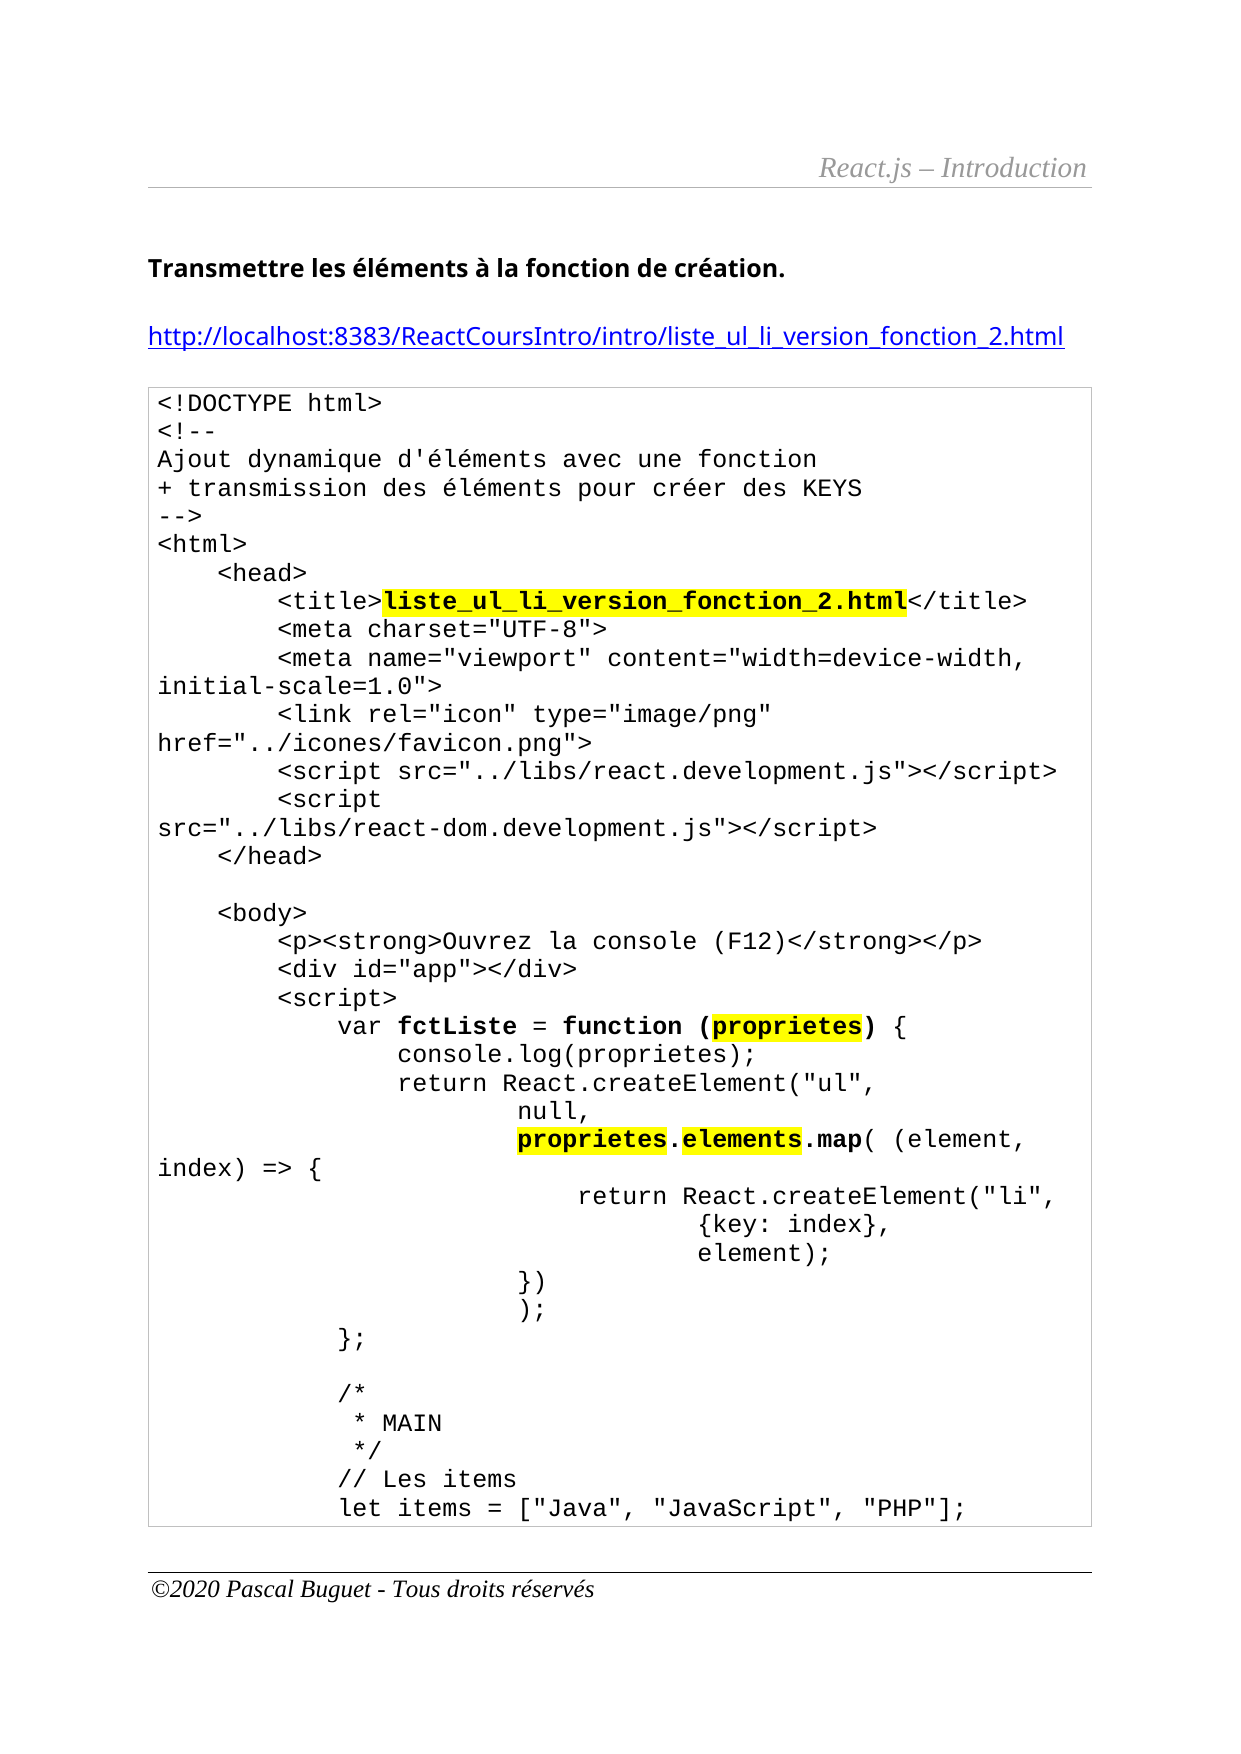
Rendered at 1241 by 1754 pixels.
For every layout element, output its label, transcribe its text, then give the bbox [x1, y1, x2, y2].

text <html> [149, 529, 1091, 557]
text <title>liste_ul_li_version_fonction_2.html</title> [149, 585, 1091, 614]
text <div id="app"></div> [149, 954, 1091, 982]
text --> [149, 500, 1091, 529]
text <script> [149, 982, 1091, 1010]
text <!-- [149, 415, 1091, 444]
text <head> [149, 557, 1091, 585]
text * MAIN [149, 1407, 1091, 1435]
text }; [149, 1322, 1091, 1353]
text <script src="../libs/react.development.js"></script> [149, 755, 1091, 784]
text let items = ["Java", "JavaScript", "PHP"]; [149, 1492, 1091, 1526]
text + transmission des éléments pour créer des KEYS [149, 472, 1091, 500]
text <meta name="viewport" content="width=device-width, initial-scale=1.0"> [149, 642, 1091, 699]
text <script src="../libs/react-dom.development.js"></script> [149, 784, 1091, 840]
text element); [149, 1237, 1091, 1265]
text ); [149, 1294, 1091, 1322]
text // Les items [149, 1464, 1091, 1492]
text var fctListe = function (proprietes) { [149, 1010, 1091, 1039]
text proprietes.elements.map( (element, index) => { [149, 1124, 1091, 1180]
text }) [149, 1265, 1091, 1294]
text null, [149, 1095, 1091, 1124]
text return React.createElement("li", [149, 1180, 1091, 1209]
text http://localhost:8383/ReactCoursIntro/intro/liste_ul_li_version_fonction_2.html [148, 319, 1092, 353]
text <body> [149, 897, 1091, 925]
text {key: index}, [149, 1209, 1091, 1237]
text <link rel="icon" type="image/png" href="../icones/favicon.png"> [149, 699, 1091, 755]
text <meta charset="UTF-8"> [149, 614, 1091, 642]
text /* [149, 1379, 1091, 1407]
text console.log(proprietes); [149, 1039, 1091, 1067]
text */ [149, 1435, 1091, 1464]
text </head> [149, 840, 1091, 872]
text <!DOCTYPE html> [149, 388, 1091, 415]
text <p><strong>Ouvrez la console (F12)</strong></p> [149, 925, 1091, 954]
text Ajout dynamique d'éléments avec une fonction [149, 444, 1091, 472]
text return React.createElement("ul", [149, 1067, 1091, 1095]
text Transmettre les éléments à la fonction de création. [148, 251, 1092, 285]
